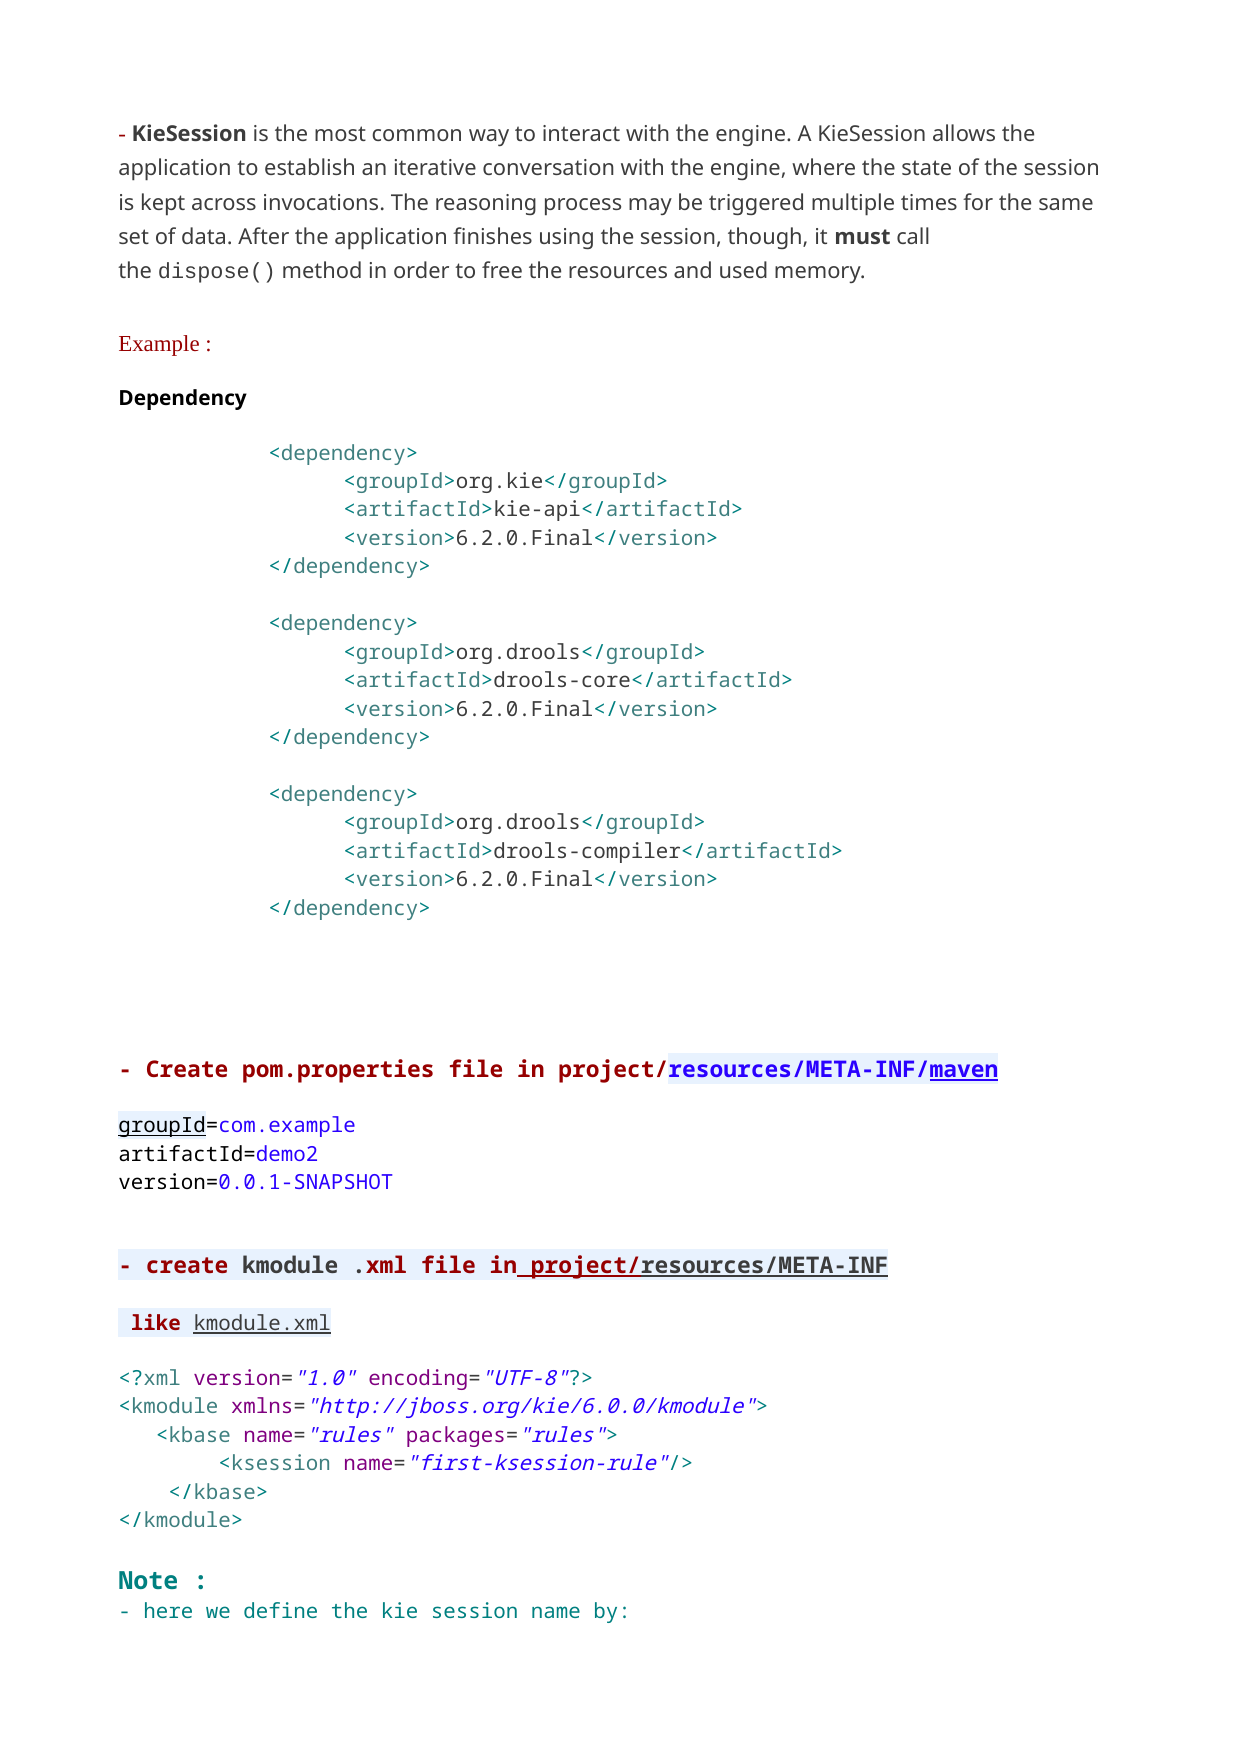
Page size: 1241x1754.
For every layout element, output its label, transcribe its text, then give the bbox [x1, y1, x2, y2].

text - create kmodule .xml file in project/resources/META-INF like kmodule.xml [118, 1248, 1122, 1337]
text - here we define the kie session name by: [118, 1596, 1122, 1625]
text version=0.0.1-SNAPSHOT [118, 1167, 1122, 1196]
text </dependency> [118, 551, 1122, 580]
text Note : [118, 1562, 1122, 1596]
text <groupId>org.kie</groupId> [118, 466, 1122, 494]
text - KieSession is the most common way to interact with the engine. A KieSession allows the application to establish an iterative conversation with the engine, where the state of the session is kept across invocations. The reasoning process may be triggered multiple times for the same set of data. After the application finishes using the session, though, it must call the dispose() method in order to free the resources and used memory. [118, 118, 1122, 285]
text <kmodule xmlns="http://jboss.org/kie/6.0.0/kmodule"> [118, 1391, 1122, 1420]
text <?xml version="1.0" encoding="UTF-8"?> [118, 1363, 1122, 1391]
text <artifactId>drools-compiler</artifactId> [118, 836, 1122, 864]
text <artifactId>drools-core</artifactId> [118, 665, 1122, 694]
text <groupId>org.drools</groupId> [118, 807, 1122, 836]
text </dependency> [118, 893, 1122, 921]
text <artifactId>kie-api</artifactId> [118, 494, 1122, 523]
text <dependency> [118, 779, 1122, 807]
text artifactId=demo2 [118, 1139, 1122, 1167]
text <kbase name="rules" packages="rules"> [118, 1420, 1122, 1448]
text <version>6.2.0.Final</version> [118, 523, 1122, 551]
text </kmodule> [118, 1505, 1122, 1534]
text </kbase> [118, 1477, 1122, 1505]
text <dependency> [118, 608, 1122, 637]
text Dependency [118, 383, 1122, 411]
text <ksession name="first-ksession-rule"/> [118, 1448, 1122, 1477]
text <dependency> [118, 438, 1122, 466]
text groupId=com.example [118, 1111, 1122, 1139]
text <version>6.2.0.Final</version> [118, 694, 1122, 722]
text </dependency> [118, 722, 1122, 751]
text <version>6.2.0.Final</version> [118, 864, 1122, 893]
text <groupId>org.drools</groupId> [118, 637, 1122, 665]
text Example : [118, 330, 1122, 357]
text - Create pom.properties file in project/resources/META-INF/maven [118, 1053, 1122, 1084]
